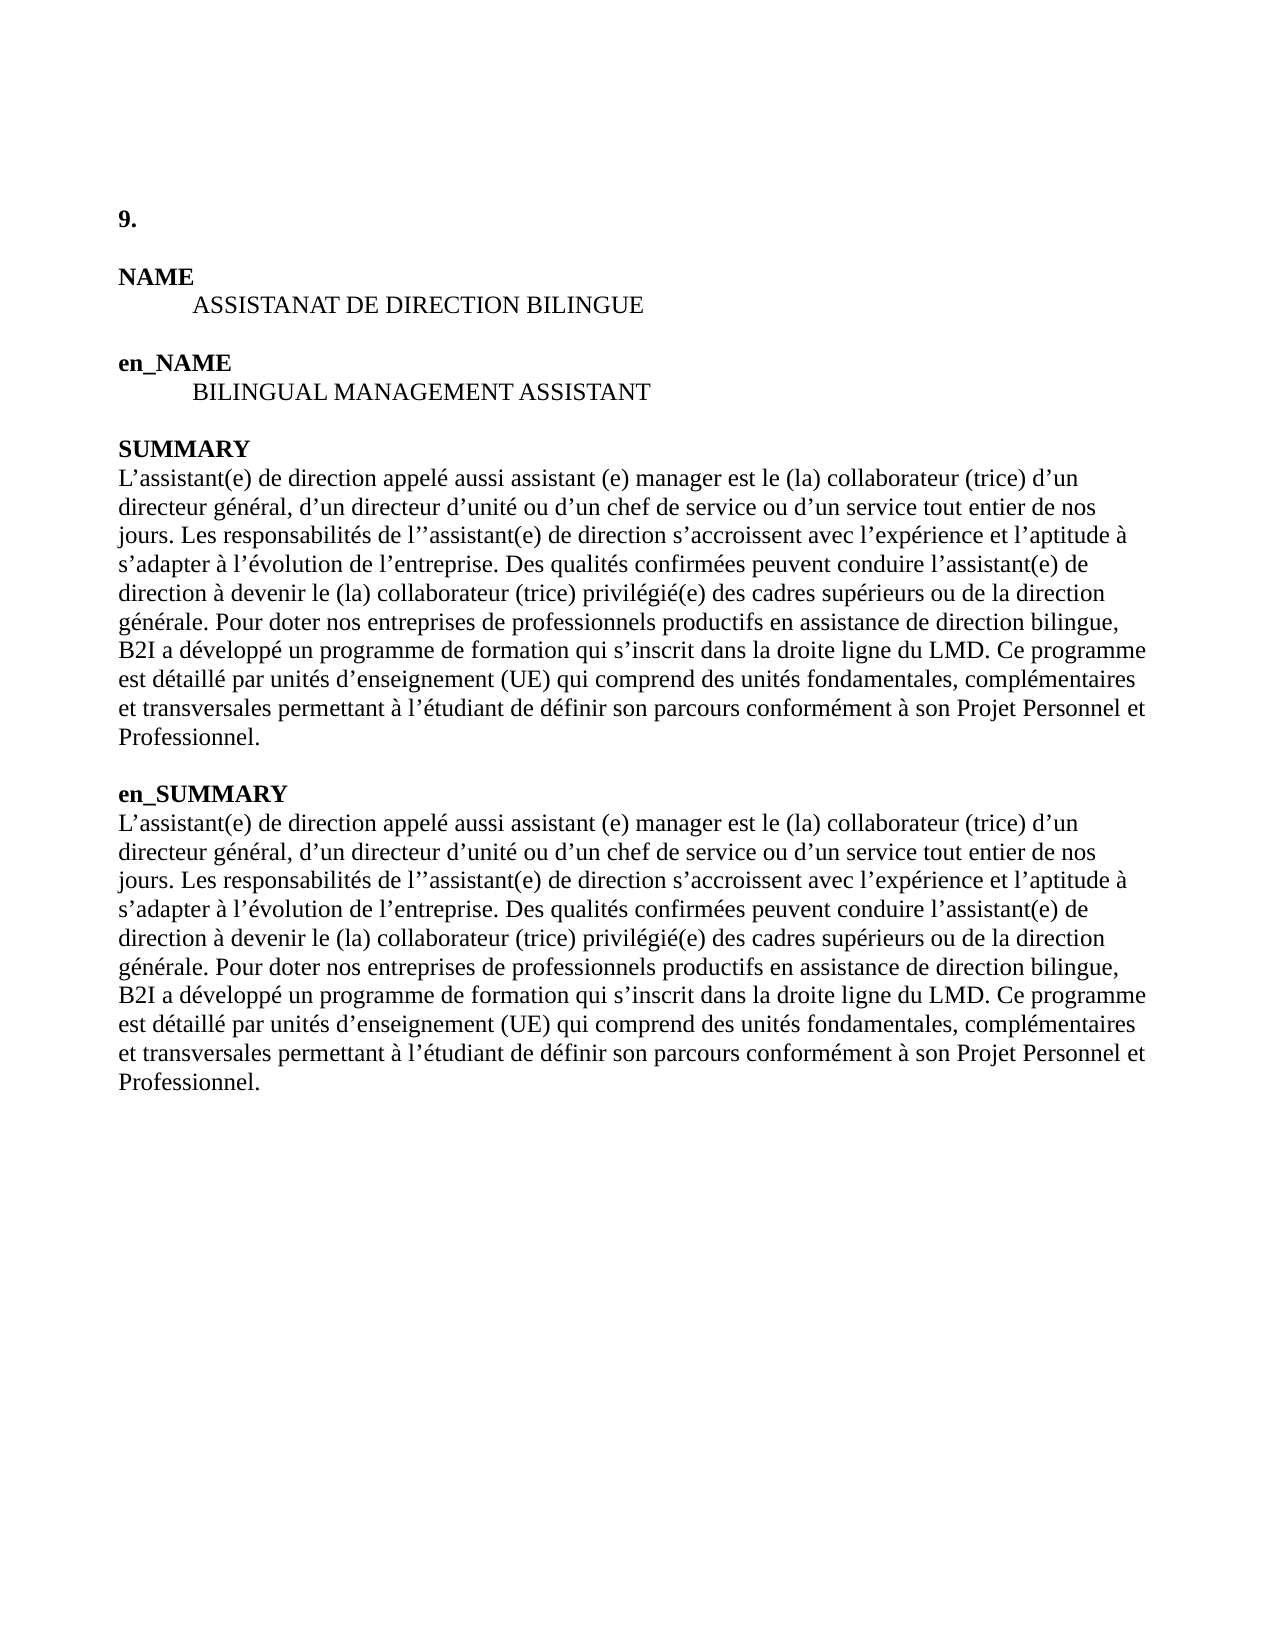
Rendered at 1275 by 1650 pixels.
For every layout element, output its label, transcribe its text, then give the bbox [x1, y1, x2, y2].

text BILINGUAL MANAGEMENT ASSISTANT [118, 377, 1157, 406]
text en_SUMMARY [118, 779, 1157, 808]
text en_NAME [118, 348, 1157, 377]
text 9. [118, 204, 1157, 233]
text L’assistant(e) de direction appelé aussi assistant (e) manager est le (la) collaborateur (trice) d’un directeur général, d’un directeur d’unité ou d’un chef de service ou d’un service tout entier de nos jours. Les responsabilités de l’’assistant(e) de direction s’accroissent avec l’expérience et l’aptitude à s’adapter à l’évolution de l’entreprise. Des qualités confirmées peuvent conduire l’assistant(e) de direction à devenir le (la) collaborateur (trice) privilégié(e) des cadres supérieurs ou de la direction générale. Pour doter nos entreprises de professionnels productifs en assistance de direction bilingue, B2I a développé un programme de formation qui s’inscrit dans la droite ligne du LMD. Ce programme est détaillé par unités d’enseignement (UE) qui comprend des unités fondamentales, complémentaires et transversales permettant à l’étudiant de définir son parcours conformément à son Projet Personnel et Professionnel. [118, 808, 1157, 1096]
text SUMMARY [118, 434, 1157, 463]
text L’assistant(e) de direction appelé aussi assistant (e) manager est le (la) collaborateur (trice) d’un directeur général, d’un directeur d’unité ou d’un chef de service ou d’un service tout entier de nos jours. Les responsabilités de l’’assistant(e) de direction s’accroissent avec l’expérience et l’aptitude à s’adapter à l’évolution de l’entreprise. Des qualités confirmées peuvent conduire l’assistant(e) de direction à devenir le (la) collaborateur (trice) privilégié(e) des cadres supérieurs ou de la direction générale. Pour doter nos entreprises de professionnels productifs en assistance de direction bilingue, B2I a développé un programme de formation qui s’inscrit dans la droite ligne du LMD. Ce programme est détaillé par unités d’enseignement (UE) qui comprend des unités fondamentales, complémentaires et transversales permettant à l’étudiant de définir son parcours conformément à son Projet Personnel et Professionnel. [118, 463, 1157, 751]
text ASSISTANAT DE DIRECTION BILINGUE [118, 291, 1157, 319]
text NAME [118, 262, 1157, 291]
